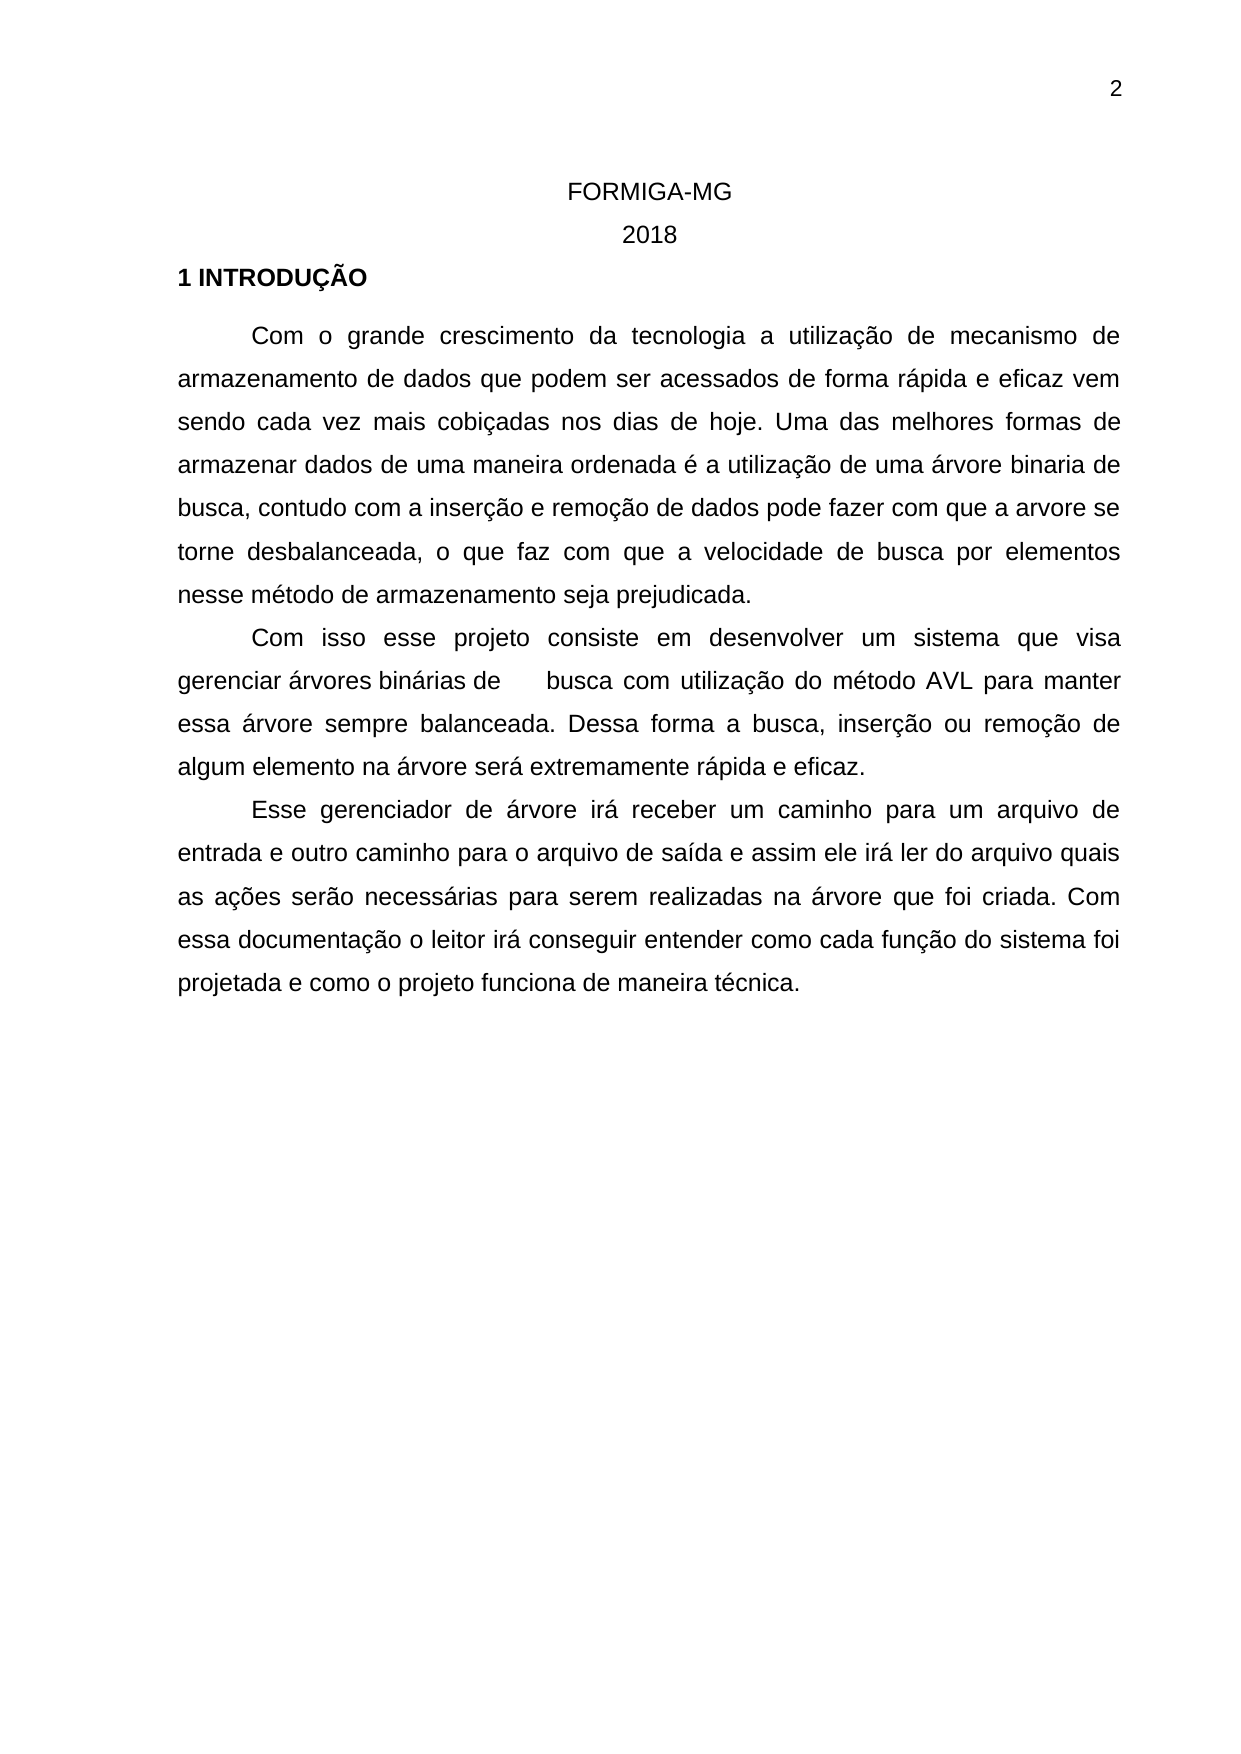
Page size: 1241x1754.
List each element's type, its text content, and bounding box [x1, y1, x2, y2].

text Com isso esse projeto consiste em desenvolver um sistema que visa gerenciar árvores binárias de busca com utilização do método AVL para manter essa árvore sempre balanceada. Dessa forma a busca, inserção ou remoção de algum elemento na árvore será extremamente rápida e eficaz. [177, 623, 1122, 781]
text 2018 [177, 220, 1122, 249]
text Esse gerenciador de árvore irá receber um caminho para um arquivo de entrada e outro caminho para o arquivo de saída e assim ele irá ler do arquivo quais as ações serão necessárias para serem realizadas na árvore que foi criada. Com essa documentação o leitor irá conseguir entender como cada função do sistema foi projetada e como o projeto funciona de maneira técnica. [177, 795, 1122, 997]
text 1 INTRODUÇÃO [177, 263, 1122, 292]
text FORMIGA-MG [177, 177, 1122, 206]
text Com o grande crescimento da tecnologia a utilização de mecanismo de armazenamento de dados que podem ser acessados de forma rápida e eficaz vem sendo cada vez mais cobiçadas nos dias de hoje. Uma das melhores formas de armazenar dados de uma maneira ordenada é a utilização de uma árvore binaria de busca, contudo com a inserção e remoção de dados pode fazer com que a arvore se torne desbalanceada, o que faz com que a velocidade de busca por elementos nesse método de armazenamento seja prejudicada. [177, 321, 1122, 608]
